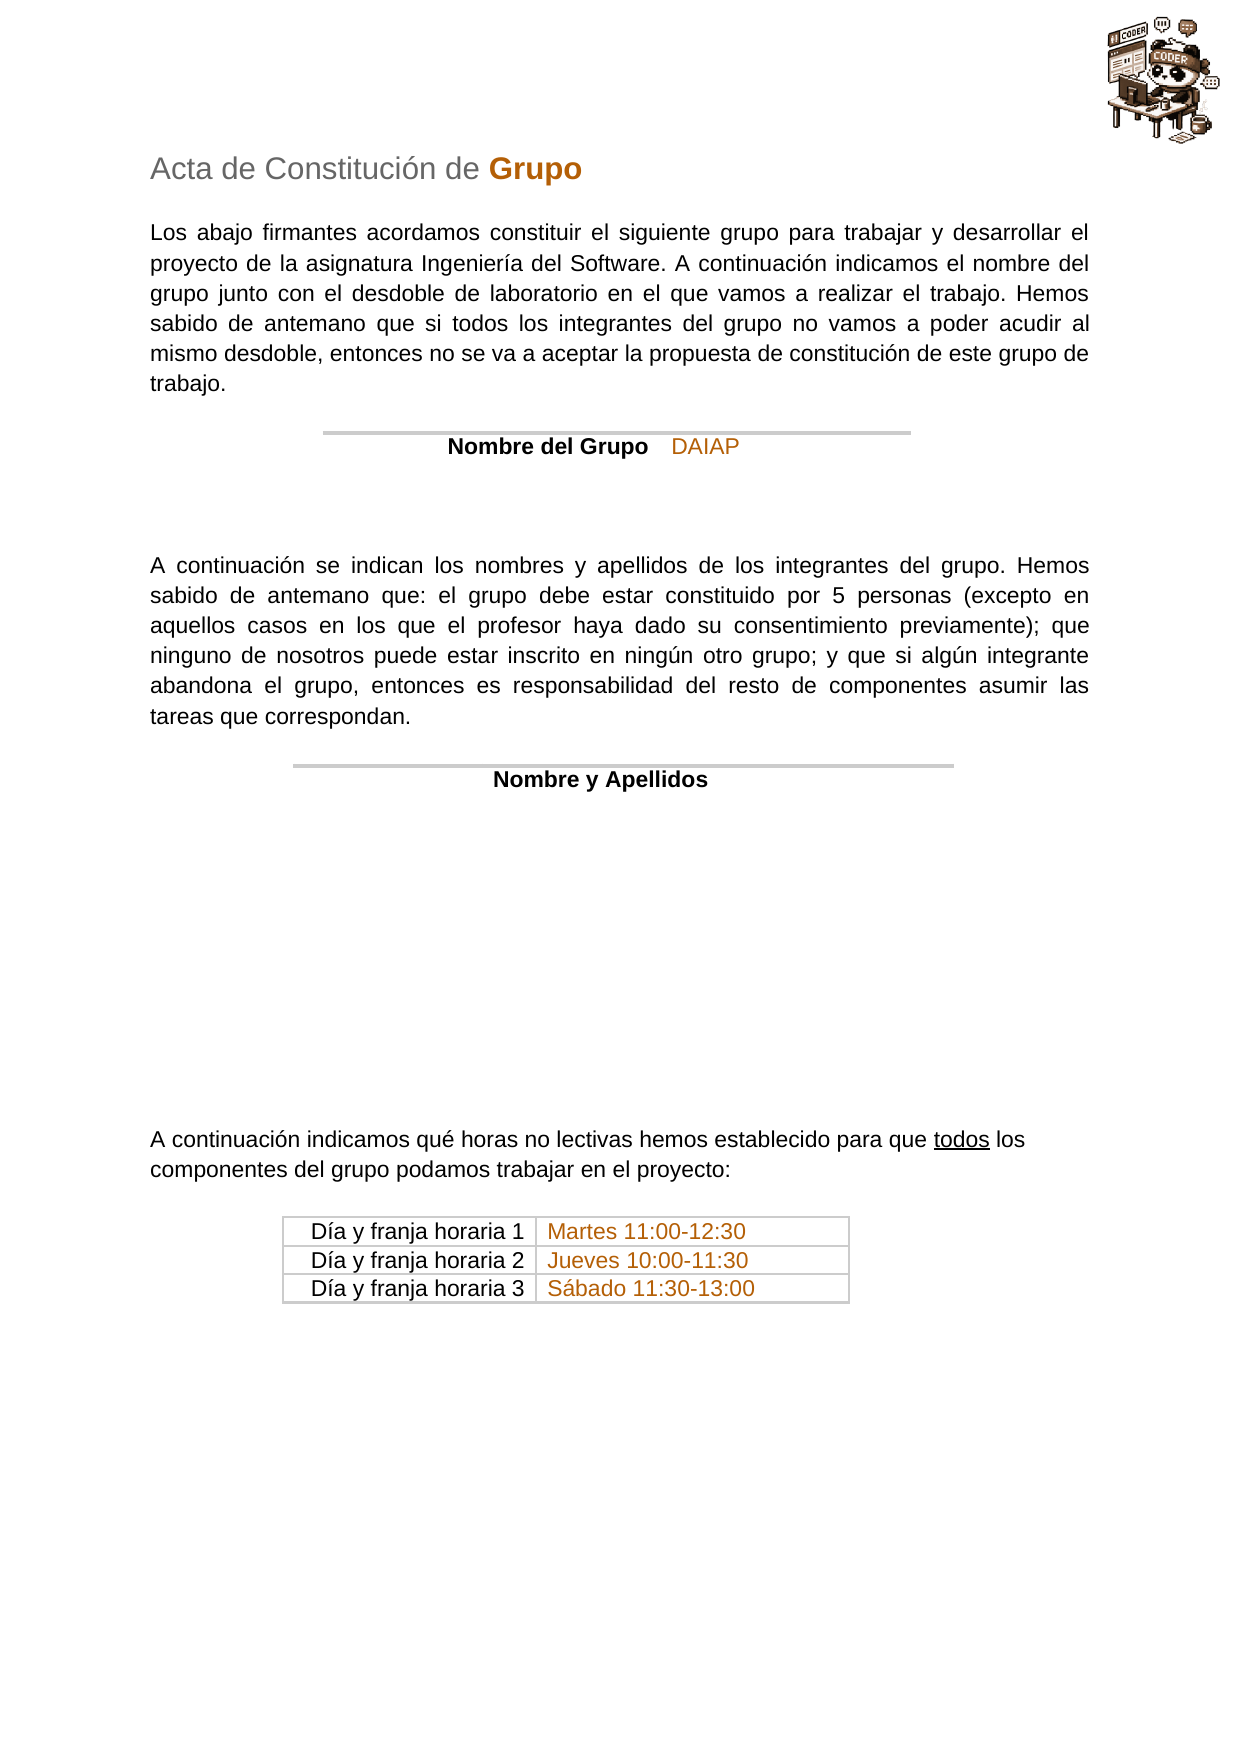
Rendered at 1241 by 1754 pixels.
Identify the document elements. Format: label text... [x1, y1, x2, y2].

table_cell Día y franja horaria 2 [284, 1247, 535, 1273]
text Los abajo firmantes acordamos constituir el siguiente grupo para trabajar y desarrollar el proyecto de la asignatura Ingeniería del Software. A continuación indicamos el nombre del grupo junto con el desdoble de laboratorio en el que vamos a realizar el trabajo. Hemos sabido de antemano que si todos los integrantes del grupo no vamos a poder acudir al mismo desdoble, entonces no se va a aceptar la propuesta de constitución de este grupo de trabajo. [150, 219, 1090, 397]
text A continuación indicamos qué horas no lectivas hemos establecido para que todos los componentes del grupo podamos trabajar en el proyecto: [150, 1126, 1090, 1182]
table_cell Sábado 11:30-13:00 [537, 1275, 848, 1301]
table_cell Jueves 10:00-11:30 [537, 1247, 848, 1273]
table_header Martes 11:00-12:30 [537, 1218, 848, 1244]
table_cell Día y franja horaria 3 [284, 1275, 535, 1301]
table_header Día y franja horaria 1 [284, 1218, 535, 1244]
text A continuación se indican los nombres y apellidos de los integrantes del grupo. Hemos sabido de antemano que: el grupo debe estar constituido por 5 personas (excepto en aquellos casos en los que el profesor haya dado su consentimiento previamente); que ninguno de nosotros puede estar inscrito en ningún otro grupo; y que si algún integrante abandona el grupo, entonces es responsabilidad del resto de componentes asumir las tareas que correspondan. [150, 552, 1090, 729]
text Acta de Constitución de Grupo [150, 150, 1090, 186]
